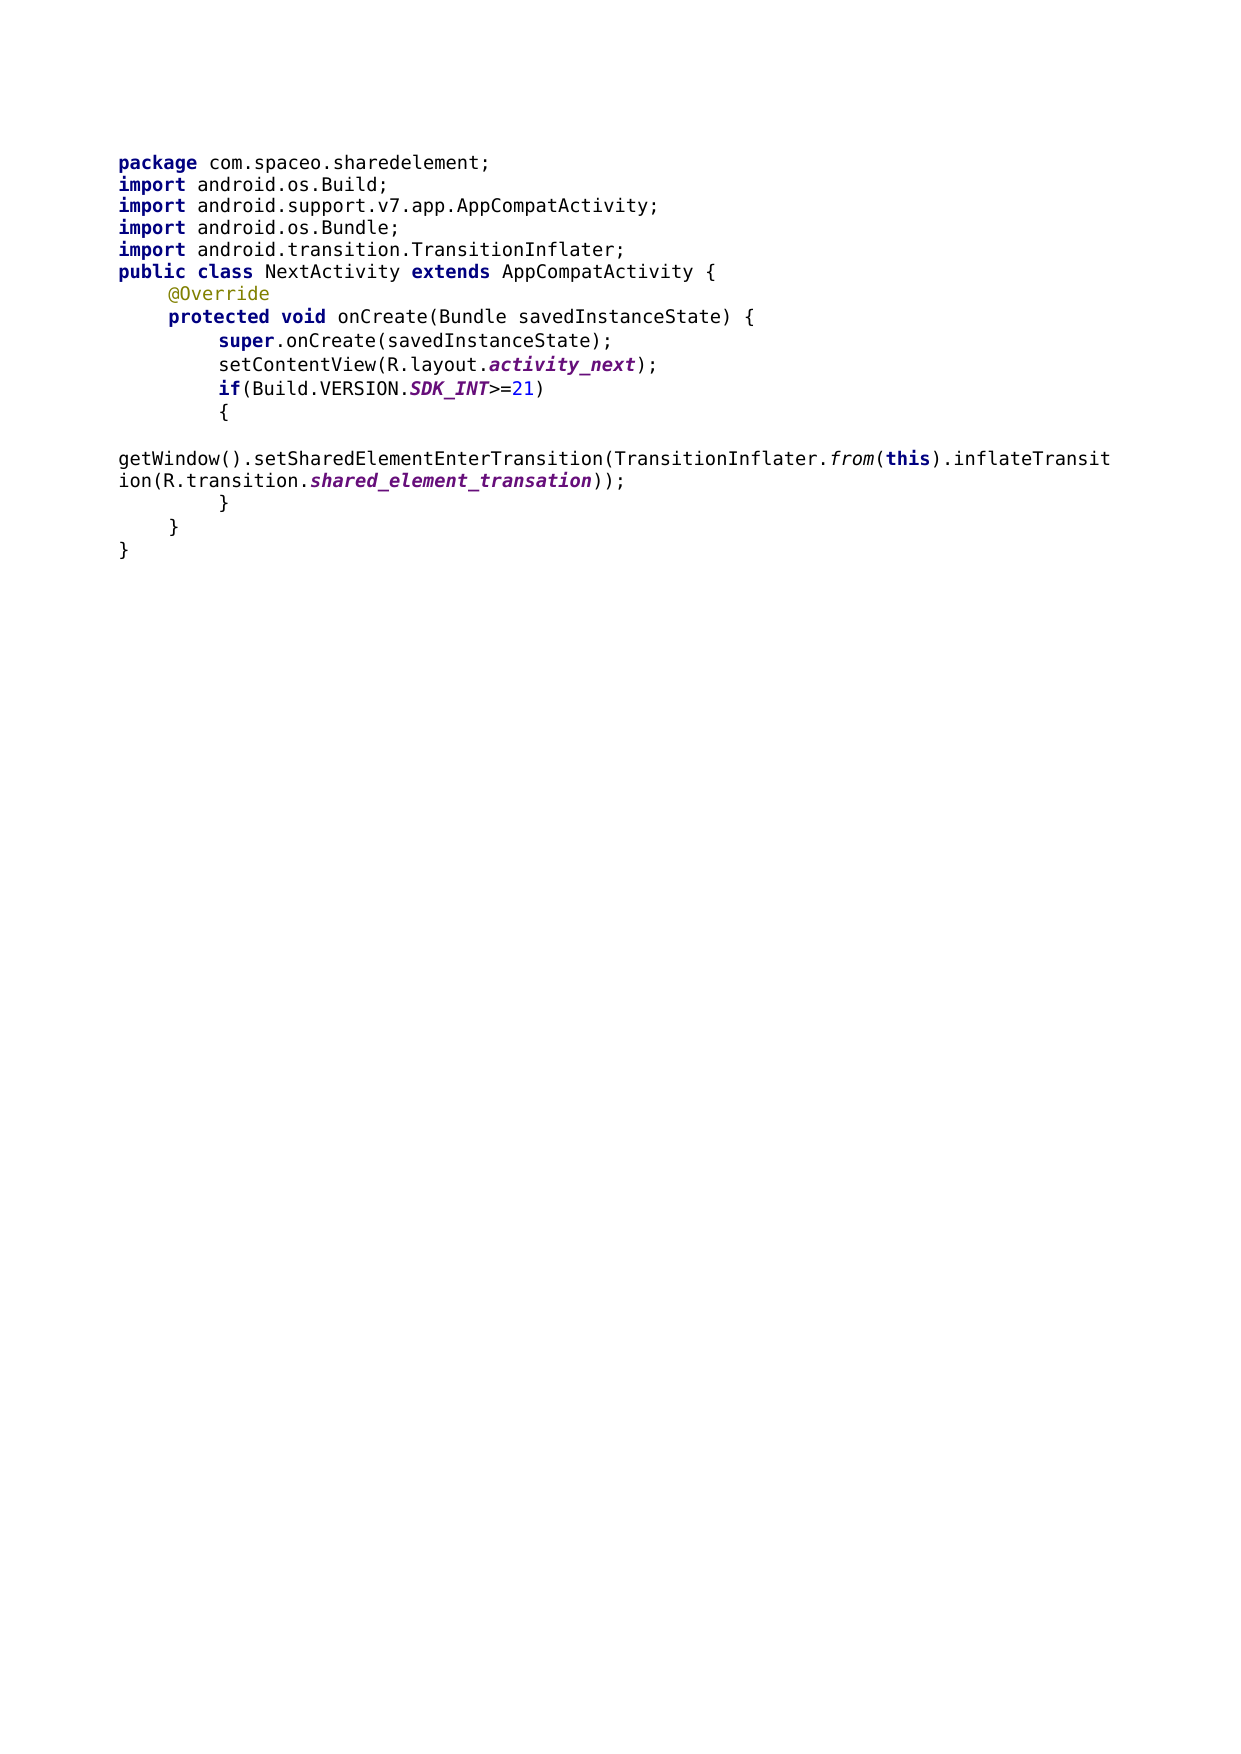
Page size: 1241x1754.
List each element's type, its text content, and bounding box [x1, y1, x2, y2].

text protected void onCreate(Bundle savedInstanceState) { [118, 307, 1122, 330]
text setContentView(R.layout.activity_next); [118, 354, 1122, 377]
text if(Build.VERSION.SDK_INT>=21) [118, 377, 1122, 401]
text getWindow().setSharedElementEnterTransition(TransitionInflater.from(this).inflateTransition(R.transition.shared_element_transation)); [118, 425, 1122, 492]
text } [118, 492, 1122, 516]
text { [118, 401, 1122, 425]
text } [118, 539, 1122, 561]
text import android.support.v7.app.AppCompatActivity; [118, 195, 1122, 217]
text @Override [118, 283, 1122, 307]
text } [118, 516, 1122, 539]
text import android.os.Bundle; [118, 217, 1122, 239]
text super.onCreate(savedInstanceState); [118, 330, 1122, 354]
text package com.spaceo.sharedelement; [118, 152, 1122, 173]
text import android.transition.TransitionInflater; [118, 239, 1122, 261]
text import android.os.Build; [118, 173, 1122, 195]
text public class NextActivity extends AppCompatActivity { [118, 261, 1122, 283]
